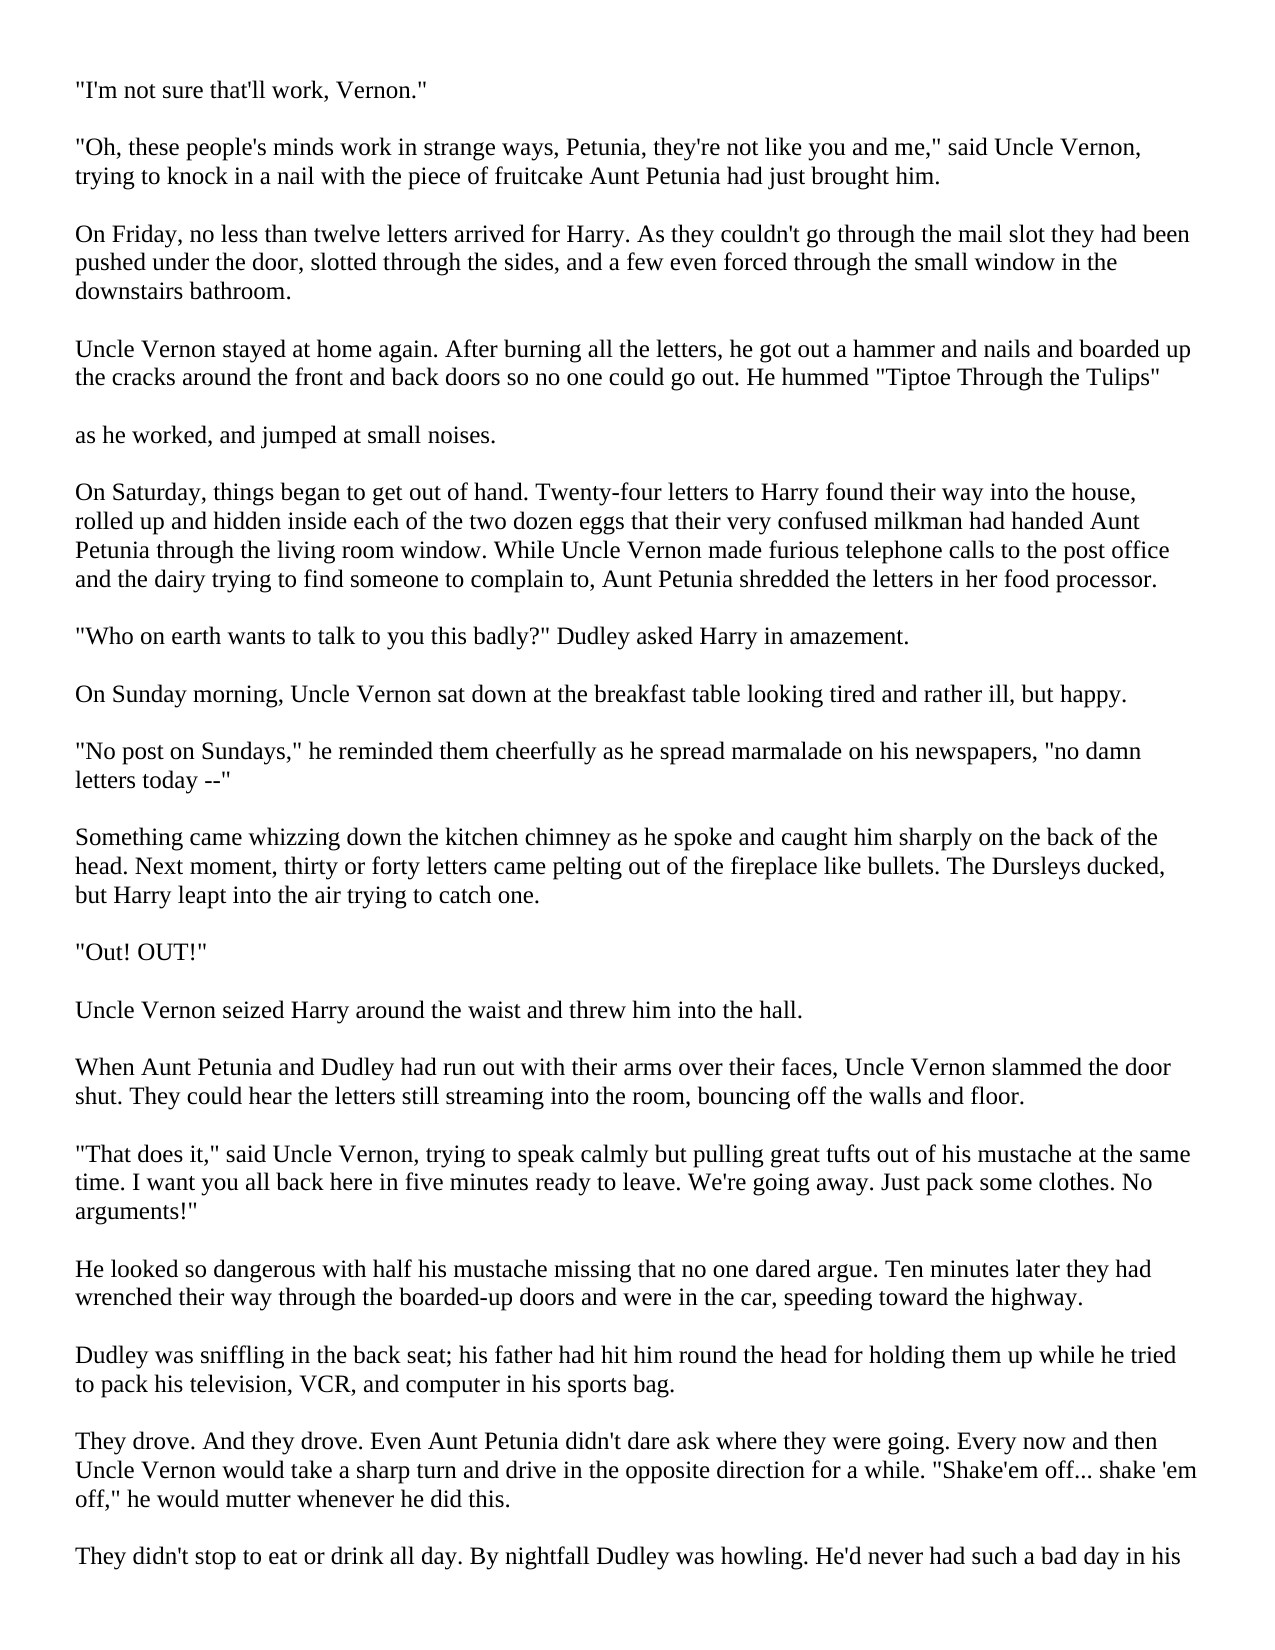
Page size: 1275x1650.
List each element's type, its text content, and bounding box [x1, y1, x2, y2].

text as he worked, and jumped at small noises. [75, 420, 1200, 449]
text "Out! OUT!" [75, 937, 1200, 966]
text "Who on earth wants to talk to you this badly?" Dudley asked Harry in amazement. [75, 621, 1200, 650]
text They drove. And they drove. Even Aunt Petunia didn't dare ask where they were going. Every now and then Uncle Vernon would take a sharp turn and drive in the opposite direction for a while. "Shake'em off... shake 'em off," he would mutter whenever he did this. [75, 1426, 1200, 1512]
text Something came whizzing down the kitchen chimney as he spoke and caught him sharply on the back of the head. Next moment, thirty or forty letters came pelting out of the fireplace like bullets. The Dursleys ducked, but Harry leapt into the air trying to catch one. [75, 822, 1200, 909]
text "Oh, these people's minds work in strange ways, Petunia, they're not like you and me," said Uncle Vernon, trying to knock in a nail with the piece of fruitcake Aunt Petunia had just brought him. [75, 132, 1200, 190]
text He looked so dangerous with half his mustache missing that no one dared argue. Ten minutes later they had wrenched their way through the boarded-up doors and were in the car, speeding toward the highway. [75, 1254, 1200, 1311]
text Uncle Vernon seized Harry around the waist and threw him into the hall. [75, 995, 1200, 1024]
text They didn't stop to eat or drink all day. By nightfall Dudley was howling. He'd never had such a bad day in his [75, 1541, 1200, 1570]
text On Friday, no less than twelve letters arrived for Harry. As they couldn't go through the mail slot they had been pushed under the door, slotted through the sides, and a few even forced through the small window in the downstairs bathroom. [75, 219, 1200, 305]
text "I'm not sure that'll work, Vernon." [75, 75, 1200, 104]
text On Saturday, things began to get out of hand. Twenty-four letters to Harry found their way into the house, rolled up and hidden inside each of the two dozen eggs that their very confused milkman had handed Aunt Petunia through the living room window. While Uncle Vernon made furious telephone calls to the post office and the dairy trying to find someone to complain to, Aunt Petunia shredded the letters in her food processor. [75, 477, 1200, 592]
text "No post on Sundays," he reminded them cheerfully as he spread marmalade on his newspapers, "no damn letters today --" [75, 736, 1200, 794]
text On Sunday morning, Uncle Vernon sat down at the breakfast table looking tired and rather ill, but happy. [75, 679, 1200, 707]
text When Aunt Petunia and Dudley had run out with their arms over their faces, Uncle Vernon slammed the door shut. They could hear the letters still streaming into the room, bouncing off the walls and floor. [75, 1052, 1200, 1110]
text Uncle Vernon stayed at home again. After burning all the letters, he got out a hammer and nails and boarded up the cracks around the front and back doors so no one could go out. He hummed "Tiptoe Through the Tulips" [75, 334, 1200, 391]
text "That does it," said Uncle Vernon, trying to speak calmly but pulling great tufts out of his mustache at the same time. I want you all back here in five minutes ready to leave. We're going away. Just pack some clothes. No arguments!" [75, 1139, 1200, 1225]
text Dudley was sniffling in the back seat; his father had hit him round the head for holding them up while he tried to pack his television, VCR, and computer in his sports bag. [75, 1340, 1200, 1397]
